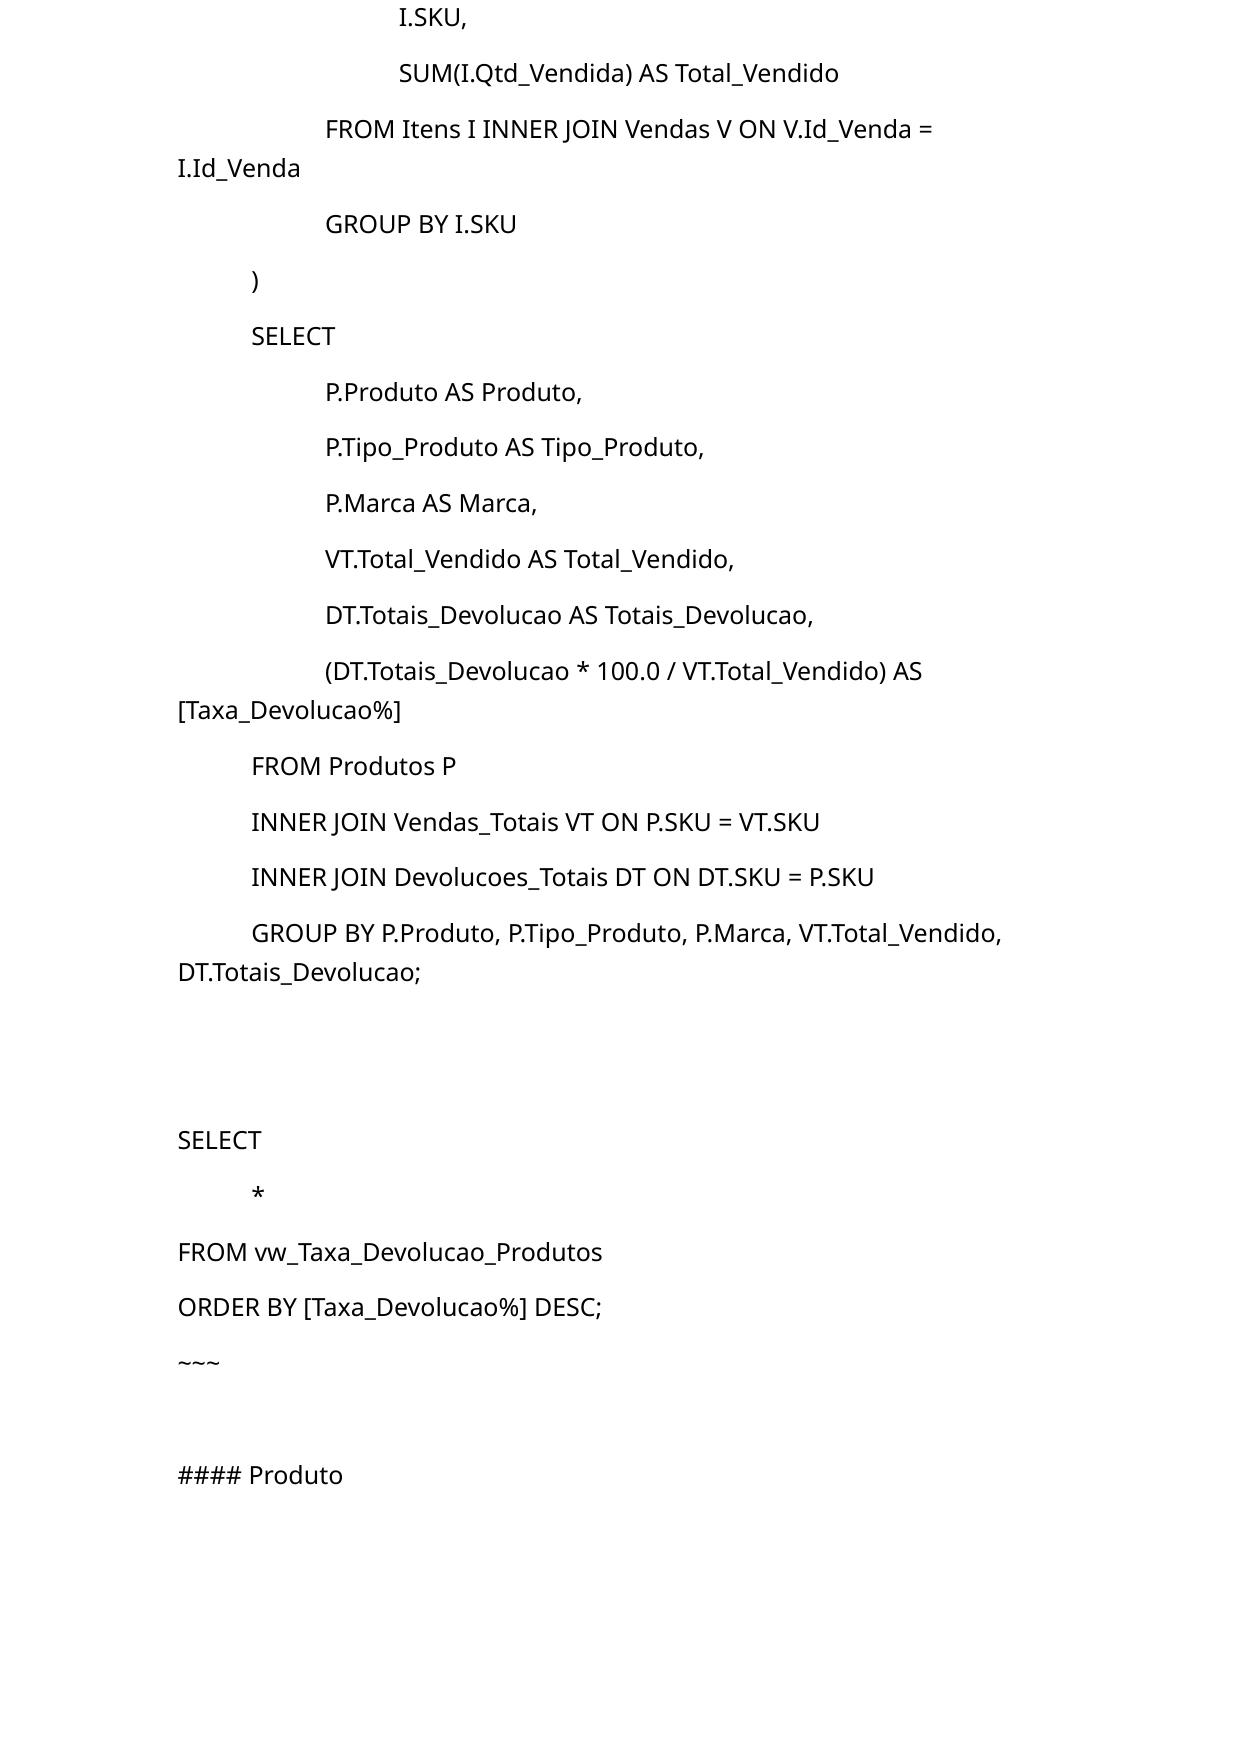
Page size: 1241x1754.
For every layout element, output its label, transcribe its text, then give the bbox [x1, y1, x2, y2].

text #### Produto [177, 1457, 1063, 1492]
text SELECT [177, 318, 1063, 352]
text DT.Totais_Devolucao AS Totais_Devolucao, [177, 597, 1063, 632]
text ORDER BY [Taxa_Devolucao%] DESC; [177, 1290, 1063, 1324]
text VT.Total_Vendido AS Total_Vendido, [177, 542, 1063, 576]
text GROUP BY I.SKU [177, 207, 1063, 241]
text SELECT [177, 1122, 1063, 1157]
text INNER JOIN Vendas_Totais VT ON P.SKU = VT.SKU [177, 804, 1063, 838]
text P.Produto AS Produto, [177, 374, 1063, 408]
text GROUP BY P.Produto, P.Tipo_Produto, P.Marca, VT.Total_Vendido, DT.Totais_Devolucao; [177, 916, 1063, 989]
text (DT.Totais_Devolucao * 100.0 / VT.Total_Vendido) AS [Taxa_Devolucao%] [177, 653, 1063, 727]
text SUM(I.Qtd_Vendida) AS Total_Vendido [177, 56, 1063, 90]
text P.Marca AS Marca, [177, 486, 1063, 520]
text FROM Produtos P [177, 748, 1063, 782]
text P.Tipo_Produto AS Tipo_Produto, [177, 430, 1063, 464]
text ) [177, 262, 1063, 297]
text INNER JOIN Devolucoes_Totais DT ON DT.SKU = P.SKU [177, 860, 1063, 894]
text ~~~ [177, 1346, 1063, 1380]
text I.SKU, [177, 0, 1063, 34]
text FROM Itens I INNER JOIN Vendas V ON V.Id_Venda = I.Id_Venda [177, 112, 1063, 185]
text * [177, 1178, 1063, 1212]
text FROM vw_Taxa_Devolucao_Produtos [177, 1234, 1063, 1268]
